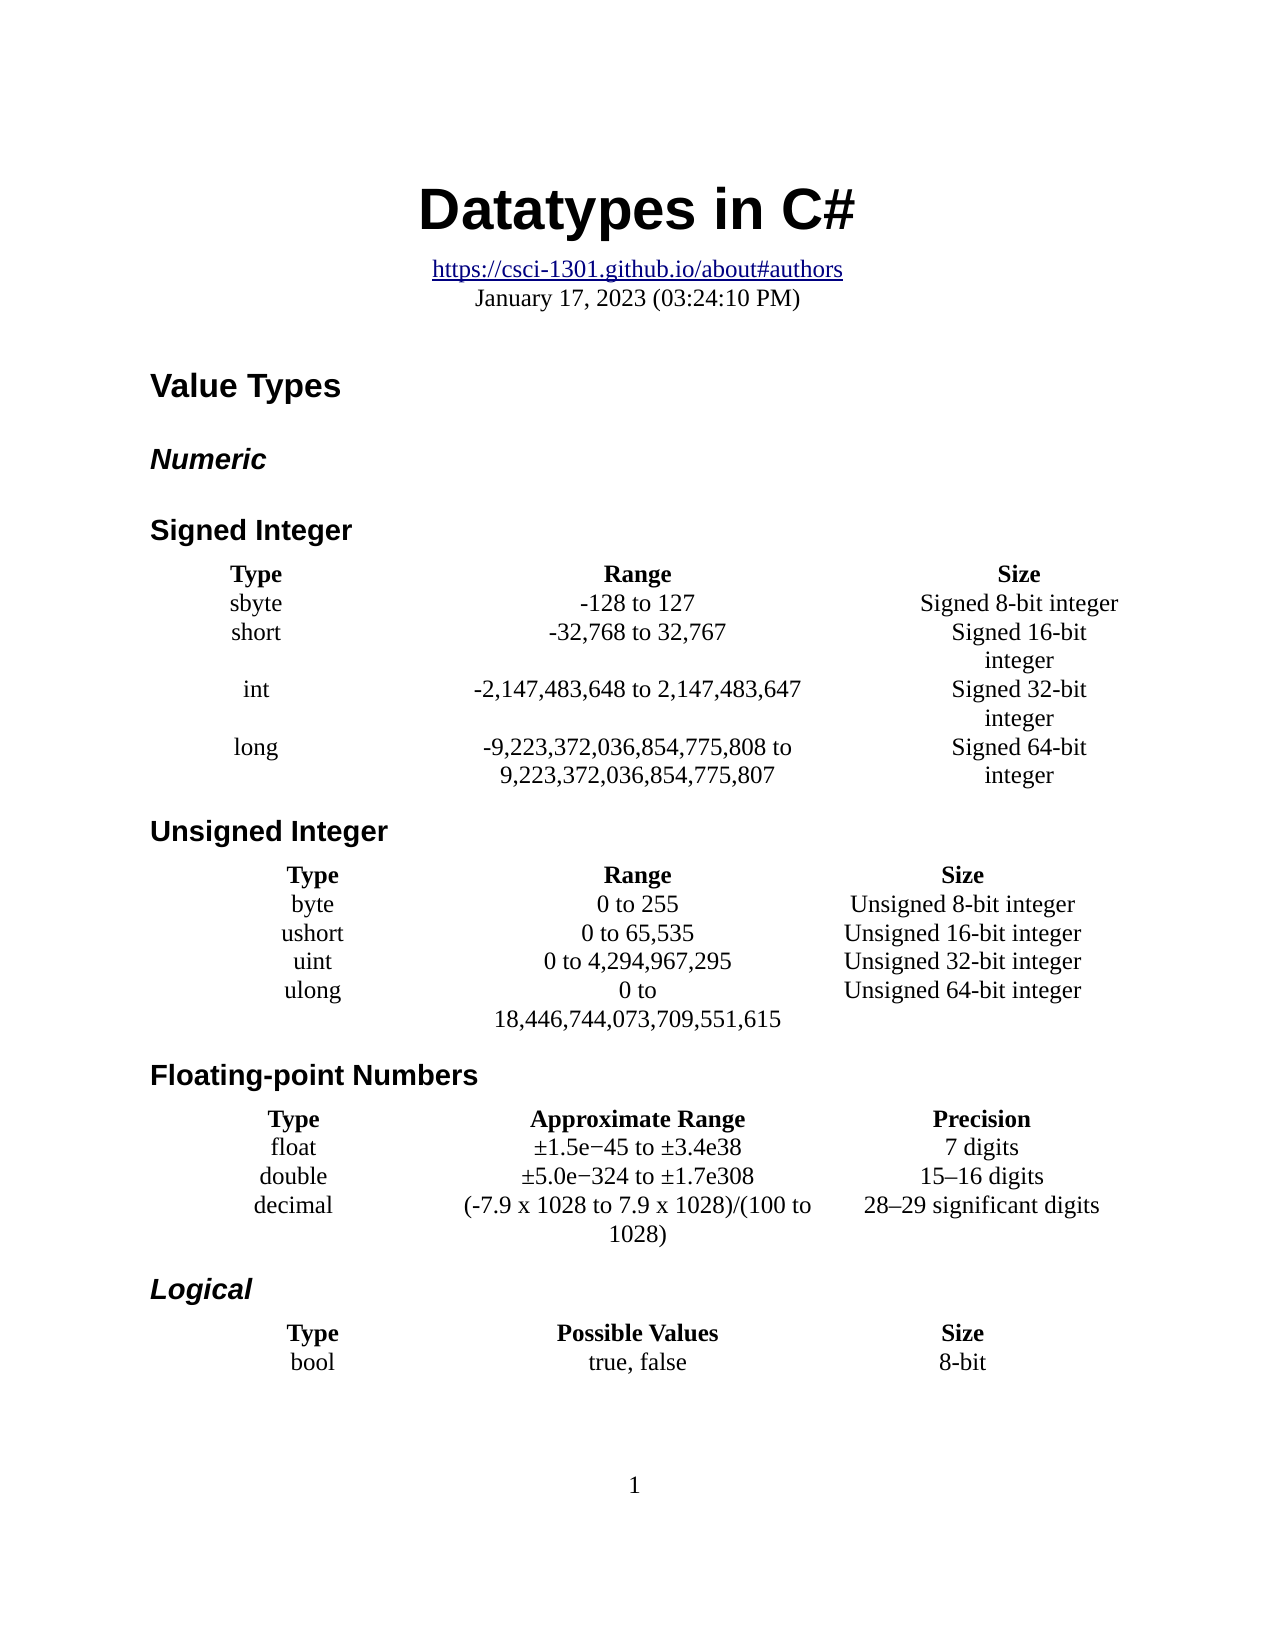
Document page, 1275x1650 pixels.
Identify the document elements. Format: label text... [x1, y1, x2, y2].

subtitle Value Types [150, 366, 1125, 404]
table_cell -2,147,483,648 to 2,147,483,647 [362, 674, 913, 732]
table_header Possible Values [475, 1319, 800, 1347]
table_cell Unsigned 32-bit integer [800, 946, 1125, 975]
table_cell ±5.0e−324 to ±1.7e308 [437, 1161, 838, 1190]
table_cell 0 to 18,446,744,073,709,551,615 [475, 975, 800, 1033]
table_cell Signed 32-bit integer [913, 674, 1125, 732]
table_cell 0 to 4,294,967,295 [475, 946, 800, 975]
table_cell 8-bit [800, 1347, 1125, 1376]
table_header Size [800, 860, 1125, 889]
table_cell true, false [475, 1347, 800, 1376]
table_cell ulong [150, 975, 475, 1033]
table_cell 15–16 digits [838, 1161, 1125, 1190]
table_header Range [475, 860, 800, 889]
table_cell sbyte [150, 588, 362, 617]
table_cell 28–29 significant digits [838, 1190, 1125, 1247]
table_cell Unsigned 8-bit integer [800, 889, 1125, 918]
title Datatypes in C# [150, 175, 1125, 242]
text January 17, 2023 (03:24:10 PM) [150, 283, 1125, 312]
table_cell Unsigned 64-bit integer [800, 975, 1125, 1033]
table_cell double [150, 1161, 437, 1190]
table_header Type [150, 1104, 437, 1132]
subtitle Signed Integer [150, 513, 1125, 547]
table_cell decimal [150, 1190, 437, 1247]
table_header Range [362, 559, 913, 588]
table_cell int [150, 674, 362, 732]
table_header Type [150, 860, 475, 889]
table_cell bool [150, 1347, 475, 1376]
table_cell -32,768 to 32,767 [362, 617, 913, 674]
table_header Size [800, 1319, 1125, 1347]
table_cell 7 digits [838, 1133, 1125, 1161]
subtitle Floating-point Numbers [150, 1058, 1125, 1091]
table_cell short [150, 617, 362, 674]
table_header Type [150, 1319, 475, 1347]
table_cell Signed 64-bit integer [913, 732, 1125, 789]
table_cell -9,223,372,036,854,775,808 to 9,223,372,036,854,775,807 [362, 732, 913, 789]
table_header Size [913, 559, 1125, 588]
table_cell long [150, 732, 362, 789]
table_cell -128 to 127 [362, 588, 913, 617]
table_cell Unsigned 16-bit integer [800, 918, 1125, 946]
table_cell Signed 8-bit integer [913, 588, 1125, 617]
table_cell 0 to 255 [475, 889, 800, 918]
table_cell uint [150, 946, 475, 975]
table_header Precision [838, 1104, 1125, 1132]
table_cell 0 to 65,535 [475, 918, 800, 946]
subtitle Logical [150, 1272, 1125, 1306]
table_header Approximate Range [437, 1104, 838, 1132]
table_cell byte [150, 889, 475, 918]
text https://csci-1301.github.io/about#authors [150, 254, 1125, 283]
subtitle Numeric [150, 442, 1125, 476]
table_header Type [150, 559, 362, 588]
table_cell ±1.5e−45 to ±3.4e38 [437, 1133, 838, 1161]
table_cell Signed 16-bit integer [913, 617, 1125, 674]
table_cell ushort [150, 918, 475, 946]
table_cell float [150, 1133, 437, 1161]
table_cell (-7.9 x 1028 to 7.9 x 1028)/(100 to 1028) [437, 1190, 838, 1247]
subtitle Unsigned Integer [150, 814, 1125, 848]
